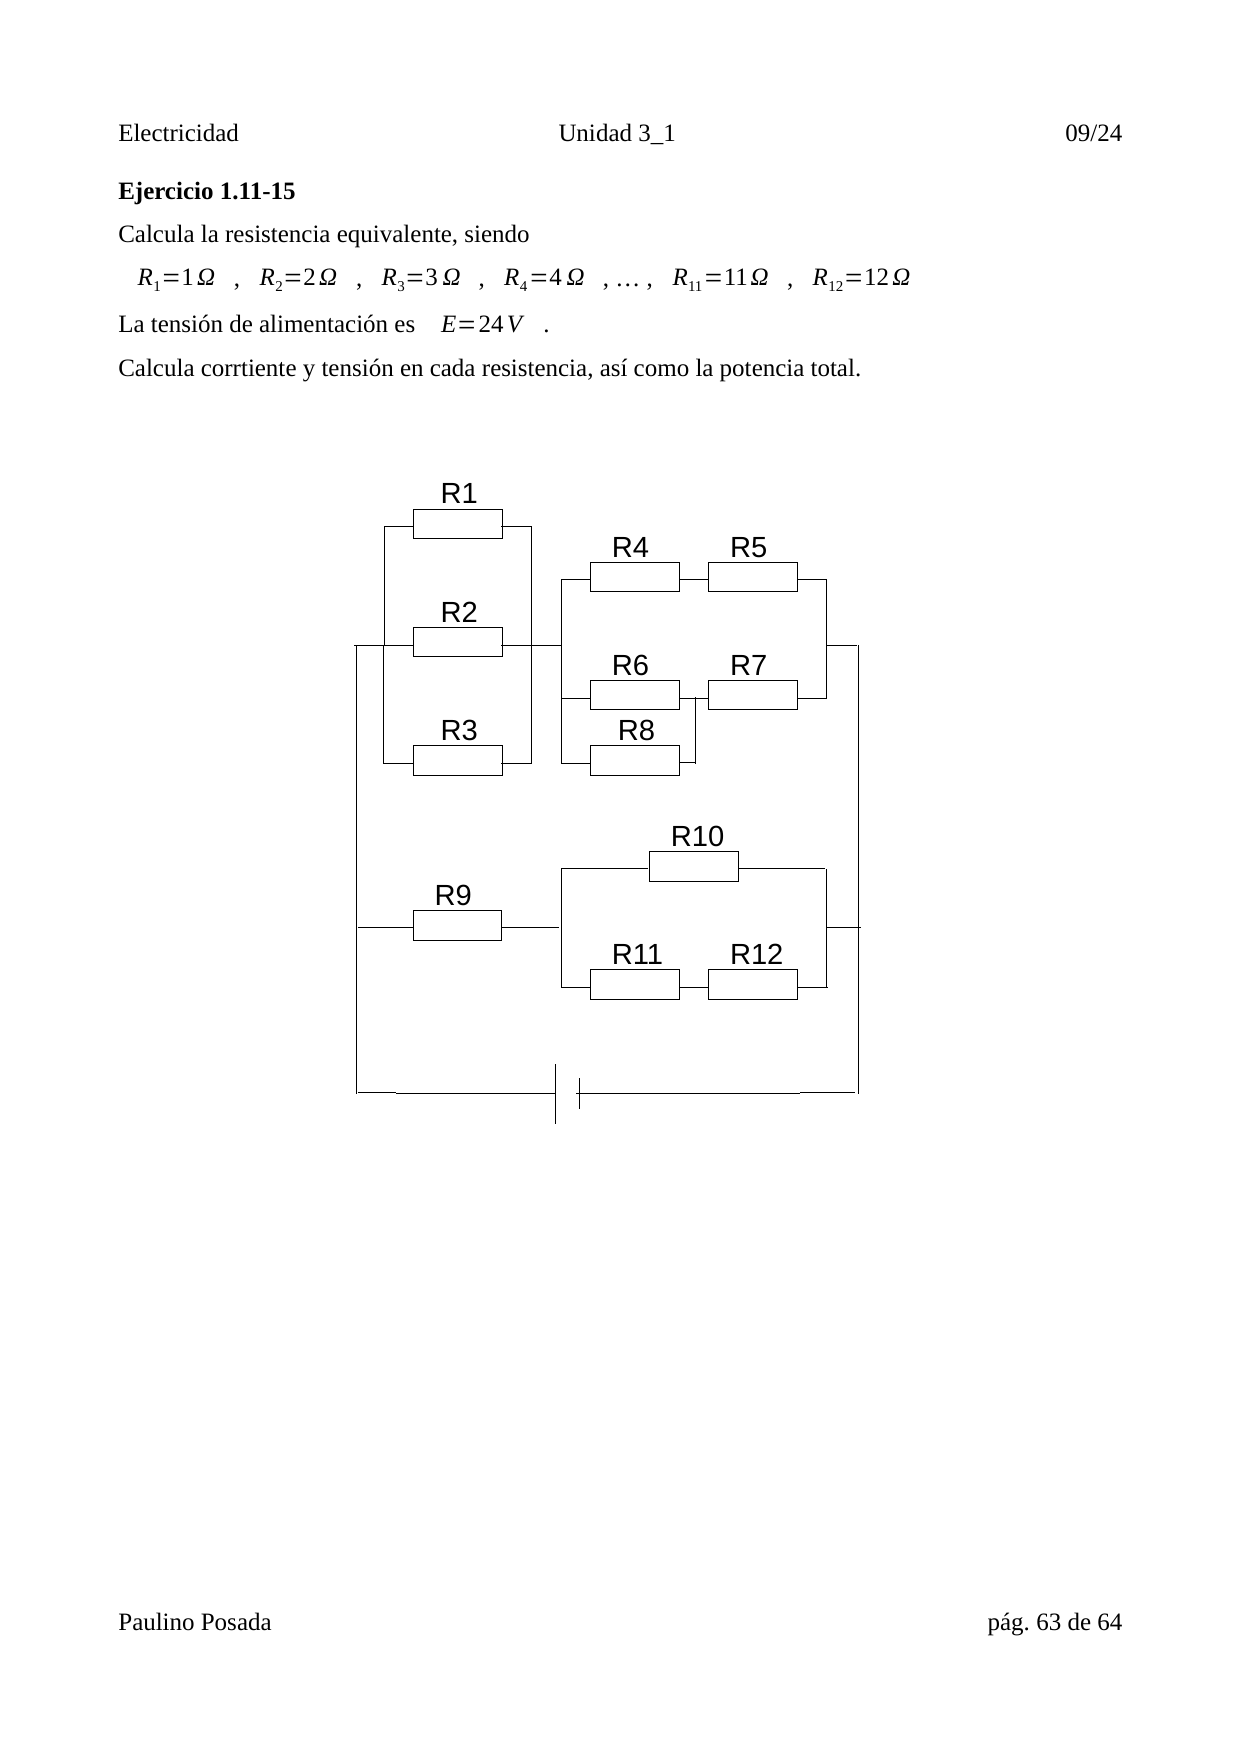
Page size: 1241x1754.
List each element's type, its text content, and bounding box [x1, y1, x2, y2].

text Calcula la resistencia equivalente, siendo [118, 219, 1122, 248]
text ,,,, … ,, [118, 263, 1122, 295]
text La tensión de alimentación es . [118, 309, 1122, 338]
text Ejercicio 1.11-15 [118, 176, 1122, 205]
text Calcula corrtiente y tensión en cada resistencia, así como la potencia total. [118, 353, 1122, 381]
